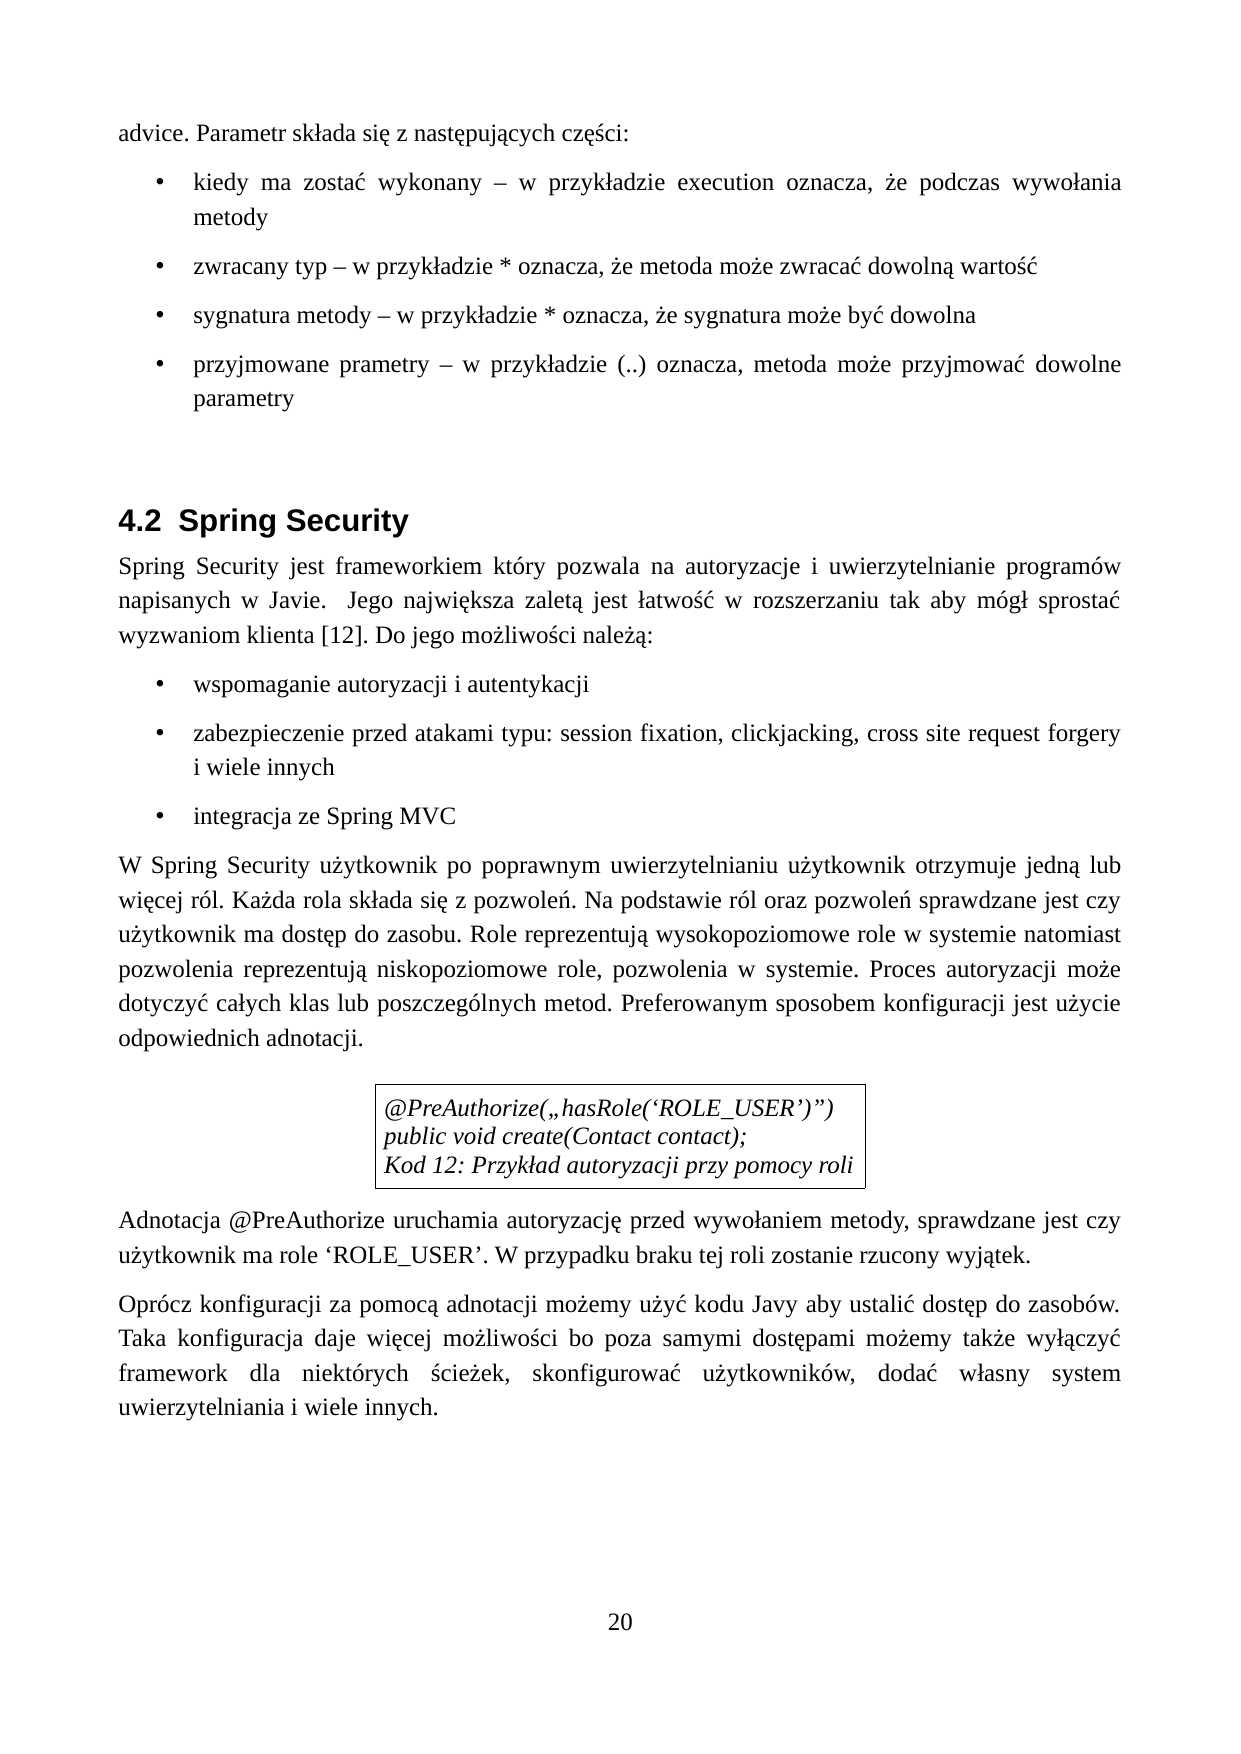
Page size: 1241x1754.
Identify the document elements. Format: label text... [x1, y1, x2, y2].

text Kod 12: Przykład autoryzacji przy pomocy roli [384, 1150, 856, 1179]
list sygnatura metody – w przykładzie * oznacza, że sygnatura może być dowolna [156, 300, 1122, 328]
list wspomaganie autoryzacji i autentykacji [156, 669, 1122, 697]
list przyjmowane prametry – w przykładzie (..) oznacza, metoda może przyjmować dowolne parametry [156, 349, 1122, 412]
text W Spring Security użytkownik po poprawnym uwierzytelnianiu użytkownik otrzymuje jedną lub więcej ról. Każda rola składa się z pozwoleń. Na podstawie ról oraz pozwoleń sprawdzane jest czy użytkownik ma dostęp do zasobu. Role reprezentują wysokopoziomowe role w systemie natomiast pozwolenia reprezentują niskopoziomowe role, pozwolenia w systemie. Proces autoryzacji może dotyczyć całych klas lub poszczególnych metod. Preferowanym sposobem konfiguracji jest użycie odpowiednich adnotacji. [118, 850, 1122, 1052]
list zabezpieczenie przed atakami typu: session fixation, clickjacking, cross site request forgery i wiele innych [156, 718, 1122, 781]
list integracja ze Spring MVC [156, 801, 1122, 830]
text Oprócz konfiguracji za pomocą adnotacji możemy użyć kodu Javy aby ustalić dostęp do zasobów. Taka konfiguracja daje więcej możliwości bo poza samymi dostępami możemy także wyłączyć framework dla niektórych ścieżek, skonfigurować użytkowników, dodać własny system uwierzytelniania i wiele innych. [118, 1289, 1122, 1421]
text @PreAuthorize(„hasRole(‘ROLE_USER’)”) [384, 1093, 856, 1121]
text Spring Security jest frameworkiem który pozwala na autoryzacje i uwierzytelnianie programów napisanych w Javie. Jego największa zaletą jest łatwość w rozszerzaniu tak aby mógł sprostać wyzwaniom klienta [12]. Do jego możliwości należą: [118, 551, 1122, 648]
subtitle Spring Security [118, 502, 1122, 538]
text advice. Parametr składa się z następujących części: [118, 118, 1122, 147]
list kiedy ma zostać wykonany – w przykładzie execution oznacza, że podczas wywołania metody [156, 167, 1122, 230]
text public void create(Contact contact); [384, 1121, 856, 1150]
text Adnotacja @PreAuthorize uruchamia autoryzację przed wywołaniem metody, sprawdzane jest czy użytkownik ma role ‘ROLE_USER’. W przypadku braku tej roli zostanie rzucony wyjątek. [118, 1072, 1122, 1269]
list zwracany typ – w przykładzie * oznacza, że metoda może zwracać dowolną wartość [156, 251, 1122, 279]
